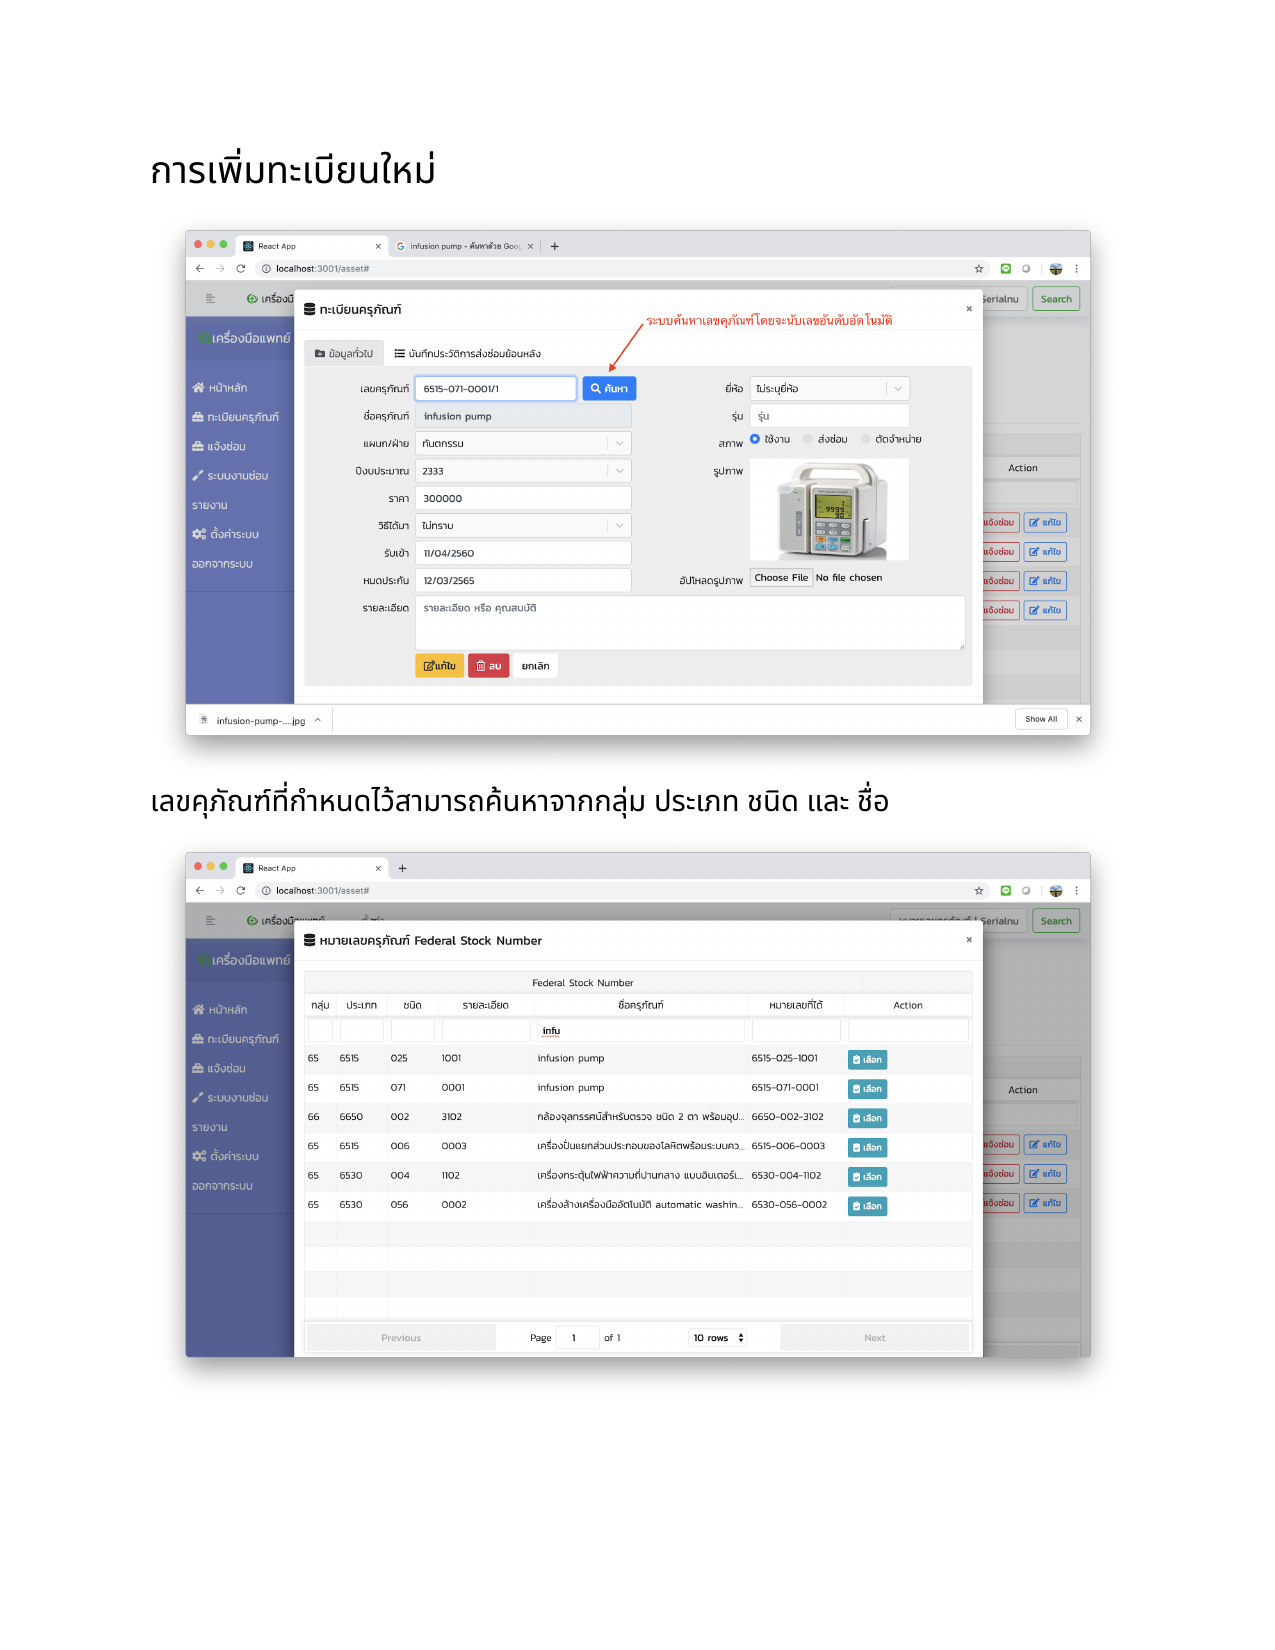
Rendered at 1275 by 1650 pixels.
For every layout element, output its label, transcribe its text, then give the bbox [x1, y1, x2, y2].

text การเพิ่มทะเบียนใหม่ [150, 150, 1125, 199]
text เลขคุภัณฑ์ที่กำหนดไว้สามารถค้นหาจากกลุ่ม ประเภท ชนิด และ ชื่อ [150, 785, 1125, 823]
picture [150, 206, 1125, 782]
picture [150, 828, 1125, 1404]
